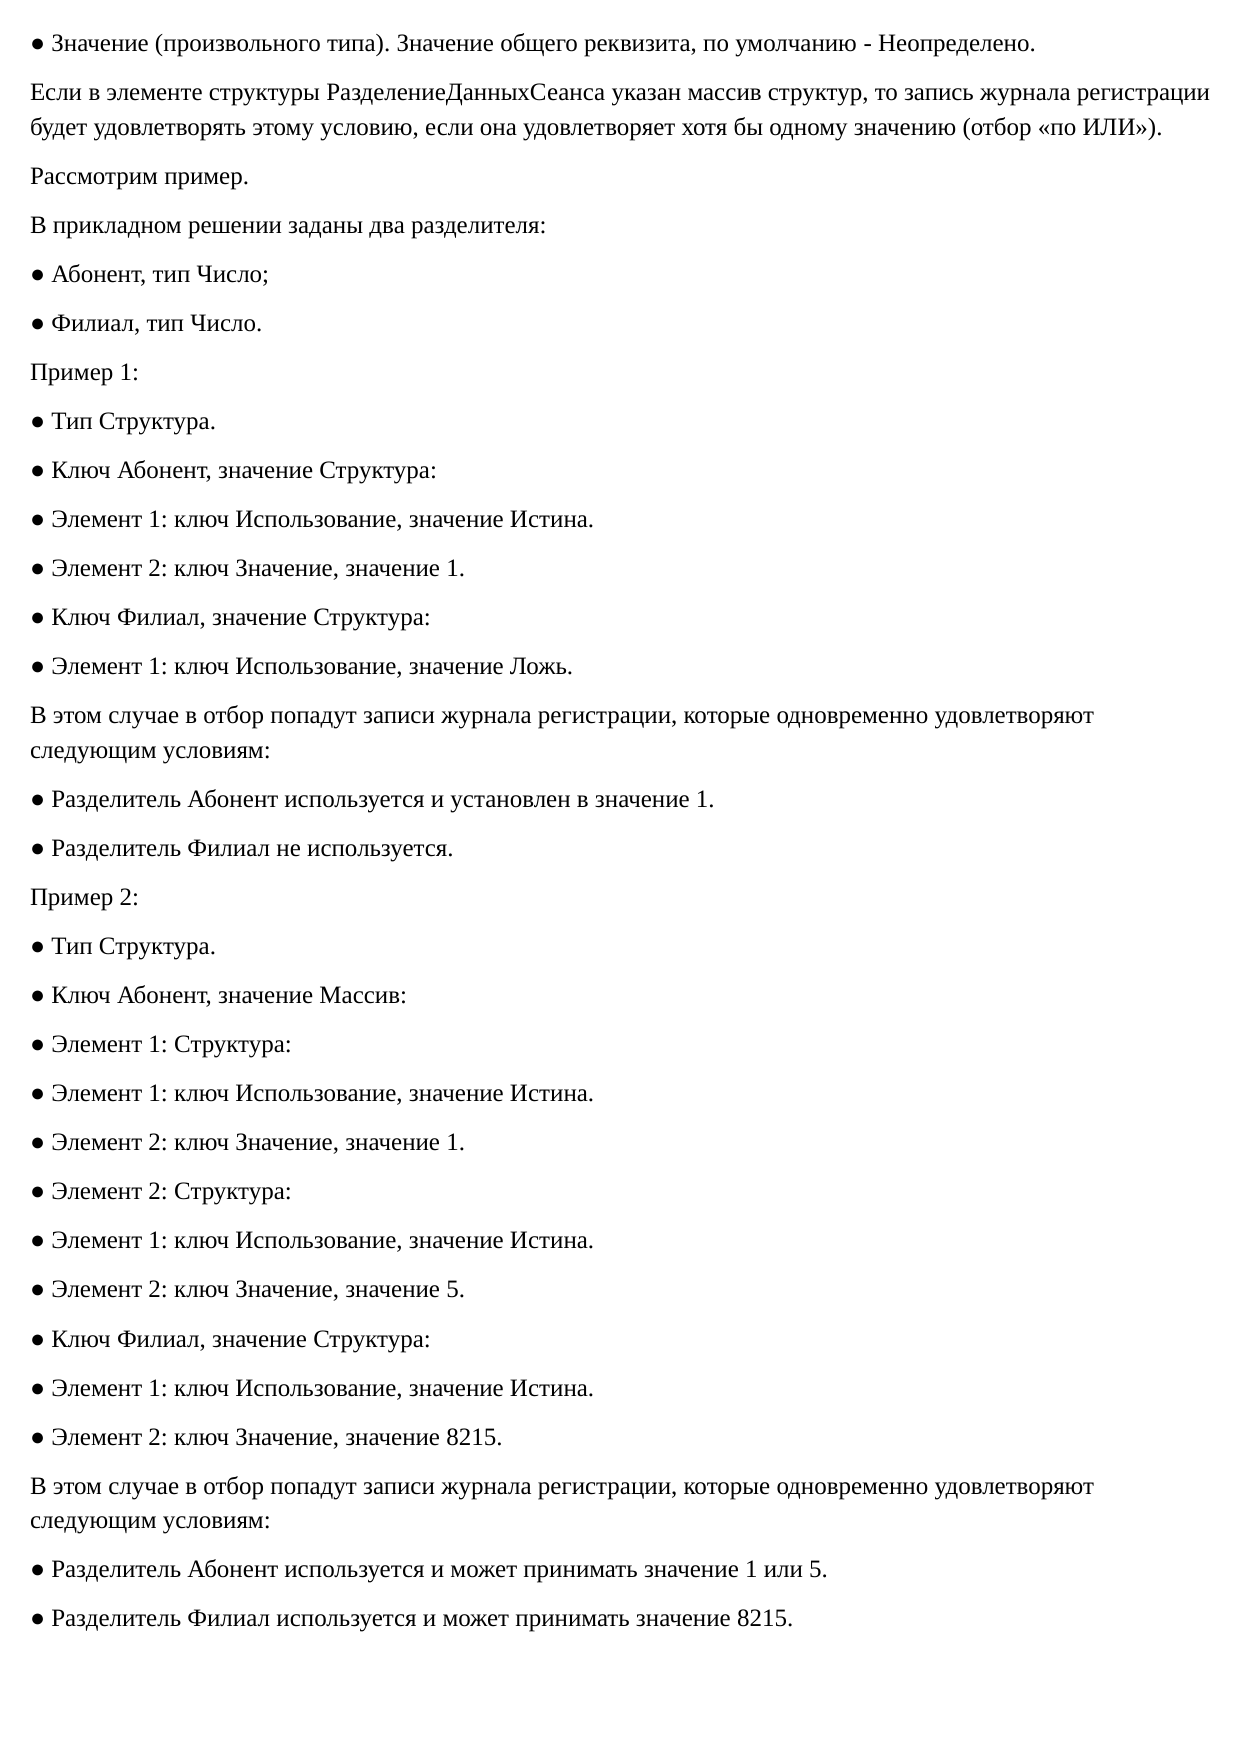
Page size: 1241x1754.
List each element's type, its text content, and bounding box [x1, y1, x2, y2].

text ● Разделитель Филиал используется и может принимать значение 8215. [30, 1603, 1211, 1632]
text ● Элемент 1: ключ Использование, значение Истина. [30, 1226, 1211, 1254]
text ● Элемент 1: Структура: [30, 1029, 1211, 1058]
text В прикладном решении заданы два разделителя: [30, 210, 1211, 238]
text ● Элемент 1: ключ Использование, значение Истина. [30, 1373, 1211, 1401]
text ● Разделитель Абонент используется и установлен в значение 1. [30, 784, 1211, 813]
text ● Ключ Филиал, значение Структура: [30, 602, 1211, 631]
text ● Ключ Абонент, значение Структура: [30, 455, 1211, 484]
text ● Элемент 2: ключ Значение, значение 5. [30, 1274, 1211, 1303]
text ● Абонент, тип Число; [30, 259, 1211, 288]
text ● Элемент 1: ключ Использование, значение Ложь. [30, 651, 1211, 680]
text ● Разделитель Филиал не используется. [30, 833, 1211, 862]
text Если в элементе структуры РазделениеДанныхСеанса указан массив структур, то запись журнала регистрации будет удовлетворять этому условию, если она удовлетворяет хотя бы одному значению (отбор «по ИЛИ»). [30, 77, 1211, 140]
text ● Элемент 2: ключ Значение, значение 1. [30, 553, 1211, 582]
text ● Элемент 2: ключ Значение, значение 8215. [30, 1422, 1211, 1451]
text ● Разделитель Абонент используется и может принимать значение 1 или 5. [30, 1554, 1211, 1583]
text ● Элемент 1: ключ Использование, значение Истина. [30, 504, 1211, 533]
text В этом случае в отбор попадут записи журнала регистрации, которые одновременно удовлетворяют следующим условиям: [30, 1471, 1211, 1534]
text Пример 1: [30, 357, 1211, 386]
text ● Тип Структура. [30, 931, 1211, 960]
text ● Значение (произвольного типа). Значение общего реквизита, по умолчанию ‑ Неопределено. [30, 28, 1211, 57]
text ● Филиал, тип Число. [30, 308, 1211, 337]
text ● Элемент 2: Структура: [30, 1176, 1211, 1205]
text ● Ключ Абонент, значение Массив: [30, 980, 1211, 1009]
text В этом случае в отбор попадут записи журнала регистрации, которые одновременно удовлетворяют следующим условиям: [30, 700, 1211, 764]
text Рассмотрим пример. [30, 161, 1211, 189]
text ● Тип Структура. [30, 406, 1211, 435]
text ● Элемент 1: ключ Использование, значение Истина. [30, 1078, 1211, 1107]
text ● Элемент 2: ключ Значение, значение 1. [30, 1127, 1211, 1156]
text Пример 2: [30, 882, 1211, 911]
text ● Ключ Филиал, значение Структура: [30, 1324, 1211, 1352]
